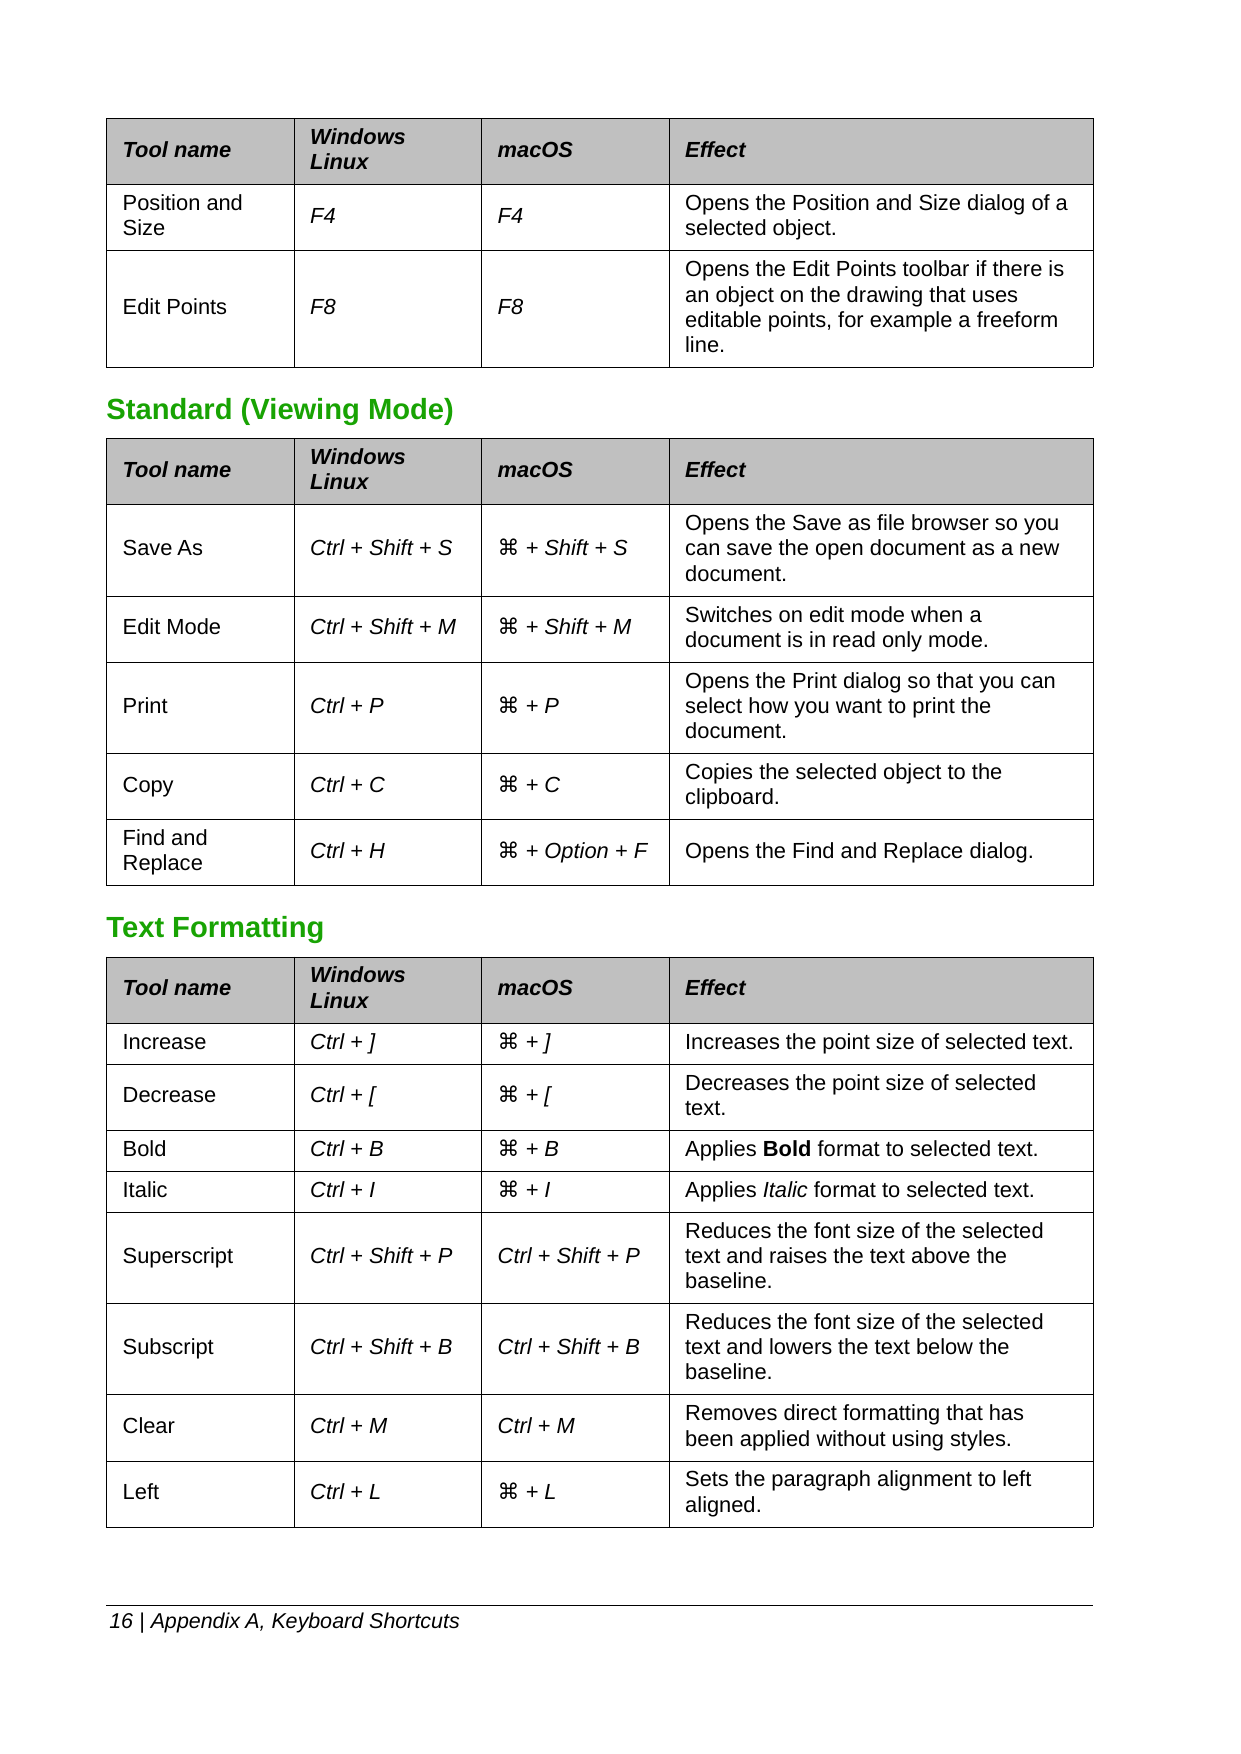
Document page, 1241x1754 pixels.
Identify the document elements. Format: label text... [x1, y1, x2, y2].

table_header macOS [482, 119, 669, 184]
table_cell Reduces the font size of the selected text and raises the text above the baseline. [670, 1213, 1093, 1303]
table_cell Ctrl + [ [295, 1065, 481, 1130]
table_cell Find and Replace [107, 820, 294, 885]
table_cell Sets the paragraph alignment to left aligned. [670, 1462, 1093, 1527]
table_cell F8 [482, 251, 669, 367]
table_cell Reduces the font size of the selected text and lowers the text below the baseline. [670, 1304, 1093, 1394]
table_cell Ctrl + M [482, 1395, 669, 1461]
table_cell Left [107, 1462, 294, 1527]
table_cell Removes direct formatting that has been applied without using styles. [670, 1395, 1093, 1461]
table_cell Save As [107, 505, 294, 596]
table_header Effect [670, 439, 1093, 504]
table_cell Clear [107, 1395, 294, 1461]
table_cell Opens the Position and Size dialog of a selected object. [670, 185, 1093, 250]
table_cell Edit Mode [107, 597, 294, 662]
table_header macOS [482, 958, 669, 1023]
table_cell Bold [107, 1131, 294, 1171]
table_cell ⌘ + ] [482, 1024, 669, 1064]
table_cell Copies the selected object to the clipboard. [670, 754, 1093, 819]
subtitle Standard (Viewing Mode) [106, 392, 1093, 426]
table_cell ⌘ + Shift + M [482, 597, 669, 662]
table_header Effect [670, 958, 1093, 1023]
subtitle Text Formatting [106, 911, 1093, 944]
table_cell Decreases the point size of selected text. [670, 1065, 1093, 1130]
table_cell Ctrl + M [295, 1395, 481, 1461]
table_header Windows Linux [295, 439, 481, 504]
table_cell ⌘ + [ [482, 1065, 669, 1130]
table_cell Ctrl + Shift + B [482, 1304, 669, 1394]
table_cell Subscript [107, 1304, 294, 1394]
table_header Windows Linux [295, 958, 481, 1023]
table_cell Ctrl + Shift + P [482, 1213, 669, 1303]
table_cell Position and Size [107, 185, 294, 250]
table_cell ⌘ + Option + F [482, 820, 669, 885]
table_header Effect [670, 119, 1093, 184]
table_cell Increase [107, 1024, 294, 1064]
table_header Windows Linux [295, 119, 481, 184]
table_cell F4 [482, 185, 669, 250]
table_cell Ctrl + B [295, 1131, 481, 1171]
table_cell Ctrl + P [295, 663, 481, 753]
table_cell Switches on edit mode when a document is in read only mode. [670, 597, 1093, 662]
table_cell F4 [295, 185, 481, 250]
table_cell ⌘ + C [482, 754, 669, 819]
table_header macOS [482, 439, 669, 504]
table_cell Ctrl + H [295, 820, 481, 885]
table_cell Applies Italic format to selected text. [670, 1172, 1093, 1212]
table_cell Ctrl + I [295, 1172, 481, 1212]
table_cell Decrease [107, 1065, 294, 1130]
table_cell ⌘ + P [482, 663, 669, 753]
table_header Tool name [107, 439, 294, 504]
table_cell Opens the Edit Points toolbar if there is an object on the drawing that uses editable points, for example a freeform line. [670, 251, 1093, 367]
table_cell Ctrl + C [295, 754, 481, 819]
table_cell Ctrl + ] [295, 1024, 481, 1064]
table_cell Ctrl + Shift + P [295, 1213, 481, 1303]
table_cell Ctrl + Shift + M [295, 597, 481, 662]
table_header Tool name [107, 958, 294, 1023]
table_cell Opens the Print dialog so that you can select how you want to print the document. [670, 663, 1093, 753]
table_cell ⌘ + L [482, 1462, 669, 1527]
table_cell Edit Points [107, 251, 294, 367]
table_cell Increases the point size of selected text. [670, 1024, 1093, 1064]
table_cell Opens the Save as file browser so you can save the open document as a new document. [670, 505, 1093, 596]
table_cell Italic [107, 1172, 294, 1212]
table_header Tool name [107, 119, 294, 184]
table_cell Superscript [107, 1213, 294, 1303]
table_cell ⌘ + B [482, 1131, 669, 1171]
table_cell ⌘ + Shift + S [482, 505, 669, 596]
table_cell Ctrl + Shift + S [295, 505, 481, 596]
table_cell Ctrl + Shift + B [295, 1304, 481, 1394]
table_cell Copy [107, 754, 294, 819]
table_cell F8 [295, 251, 481, 367]
table_cell Ctrl + L [295, 1462, 481, 1527]
table_cell Print [107, 663, 294, 753]
table_cell ⌘ + I [482, 1172, 669, 1212]
table_cell Opens the Find and Replace dialog. [670, 820, 1093, 885]
table_cell Applies Bold format to selected text. [670, 1131, 1093, 1171]
